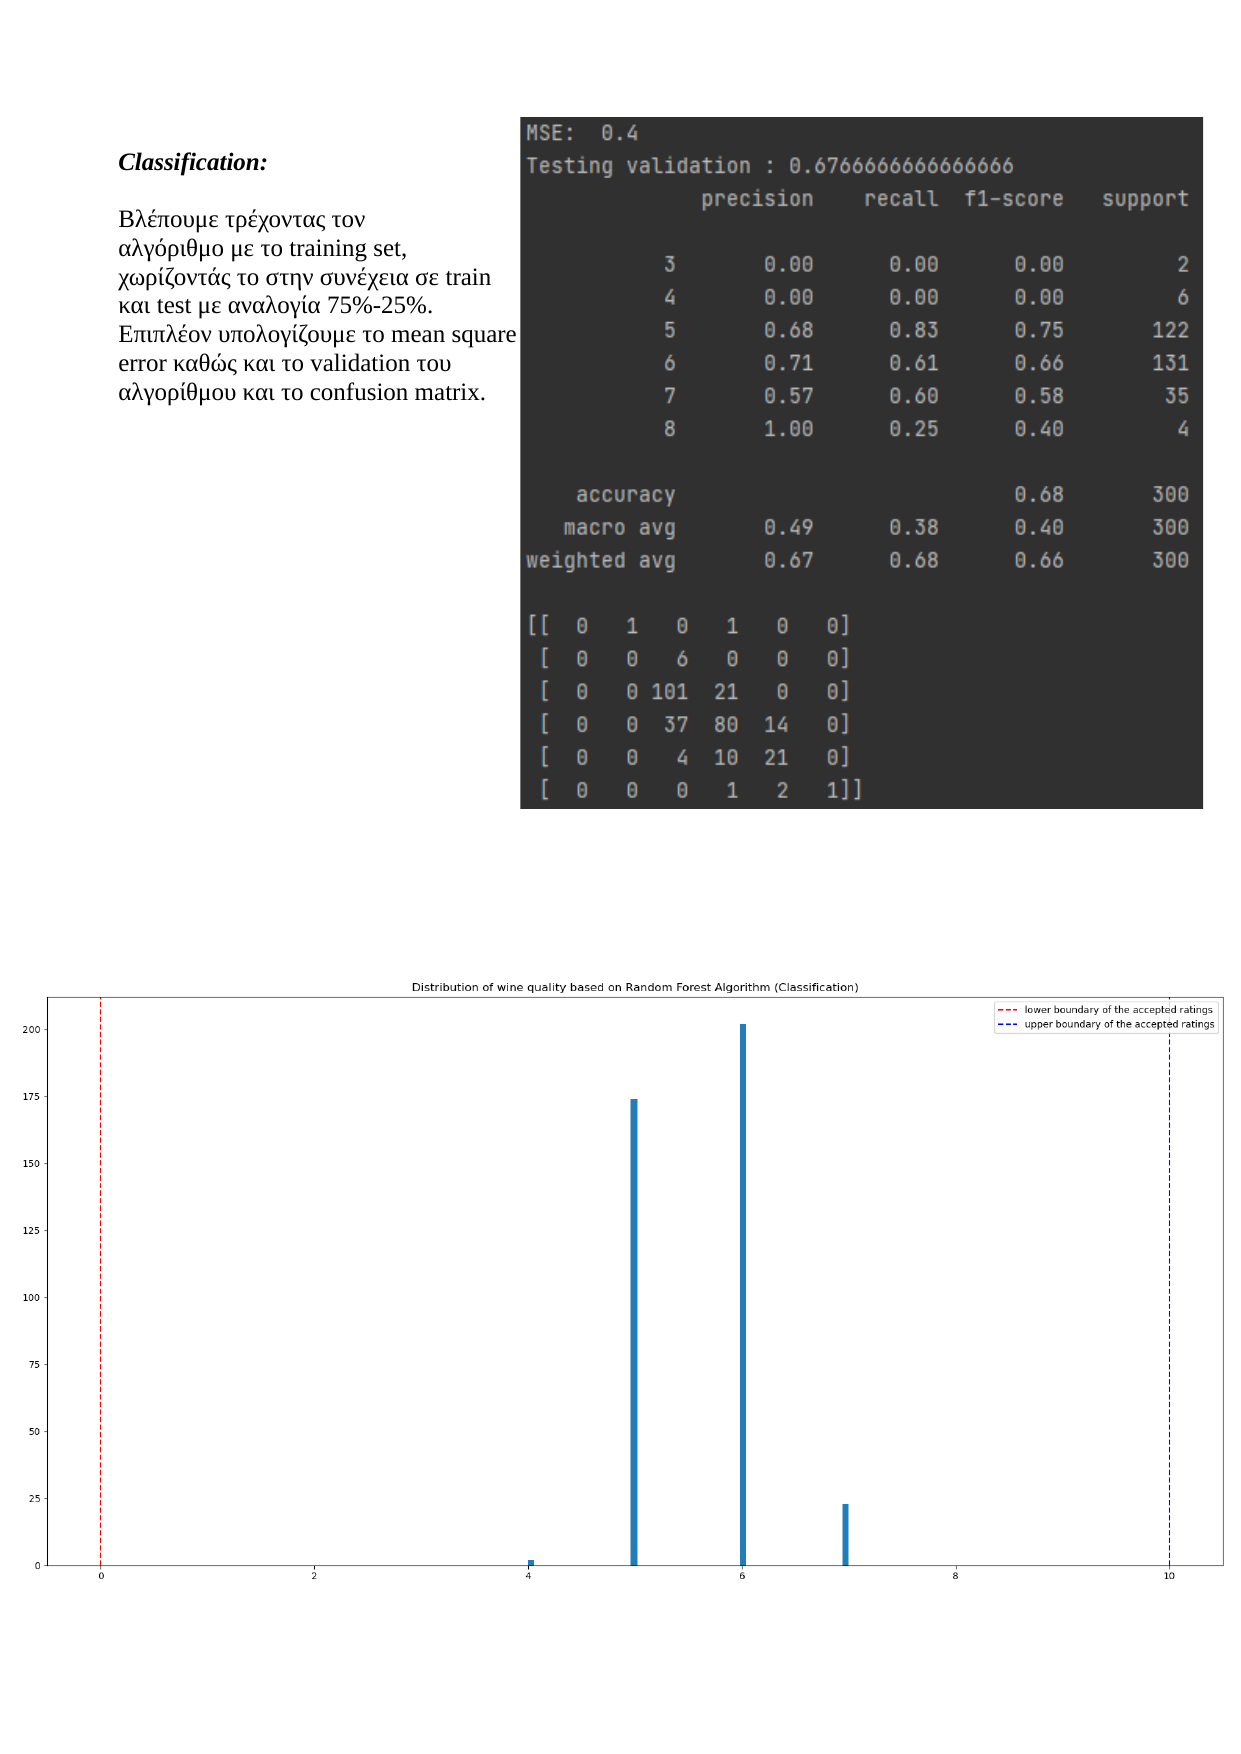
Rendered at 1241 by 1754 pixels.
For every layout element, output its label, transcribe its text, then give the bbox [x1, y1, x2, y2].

text χωρίζοντάς το στην συνέχεια σε train και test με αναλογία 75%-25%. [118, 262, 520, 319]
text αλγόριθμο με το training set, [118, 233, 520, 262]
text Βλέπουμε τρέχοντας τον [118, 204, 520, 233]
text Classification: [118, 147, 520, 176]
picture [14, 980, 1226, 1581]
picture [520, 117, 1204, 809]
text Επιπλέον υπολογίζουμε το mean square error καθώς και το validation του αλγορίθμου και το confusion matrix. [118, 319, 520, 406]
